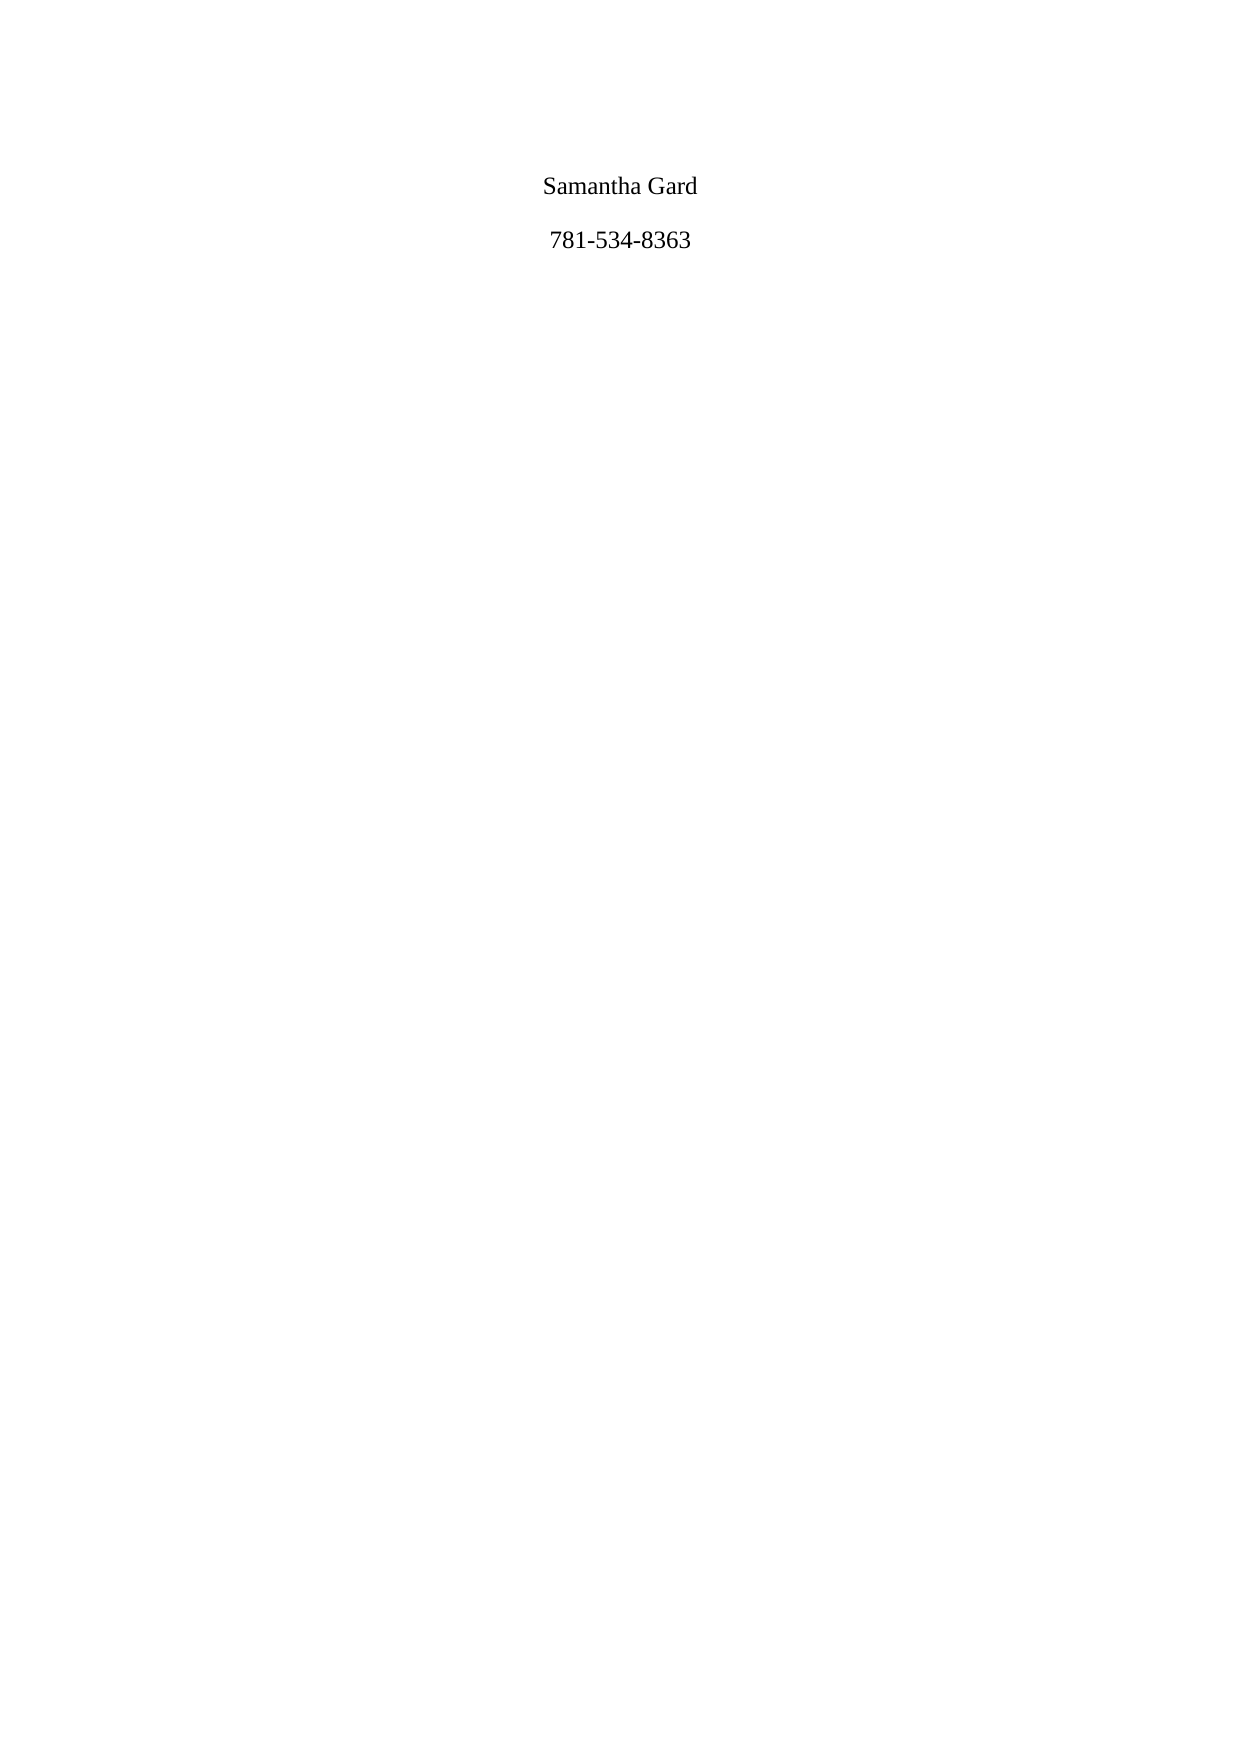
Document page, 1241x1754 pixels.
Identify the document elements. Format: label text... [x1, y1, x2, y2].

text 781-534-8363 [118, 225, 1122, 254]
text Samantha Gard [118, 171, 1122, 200]
